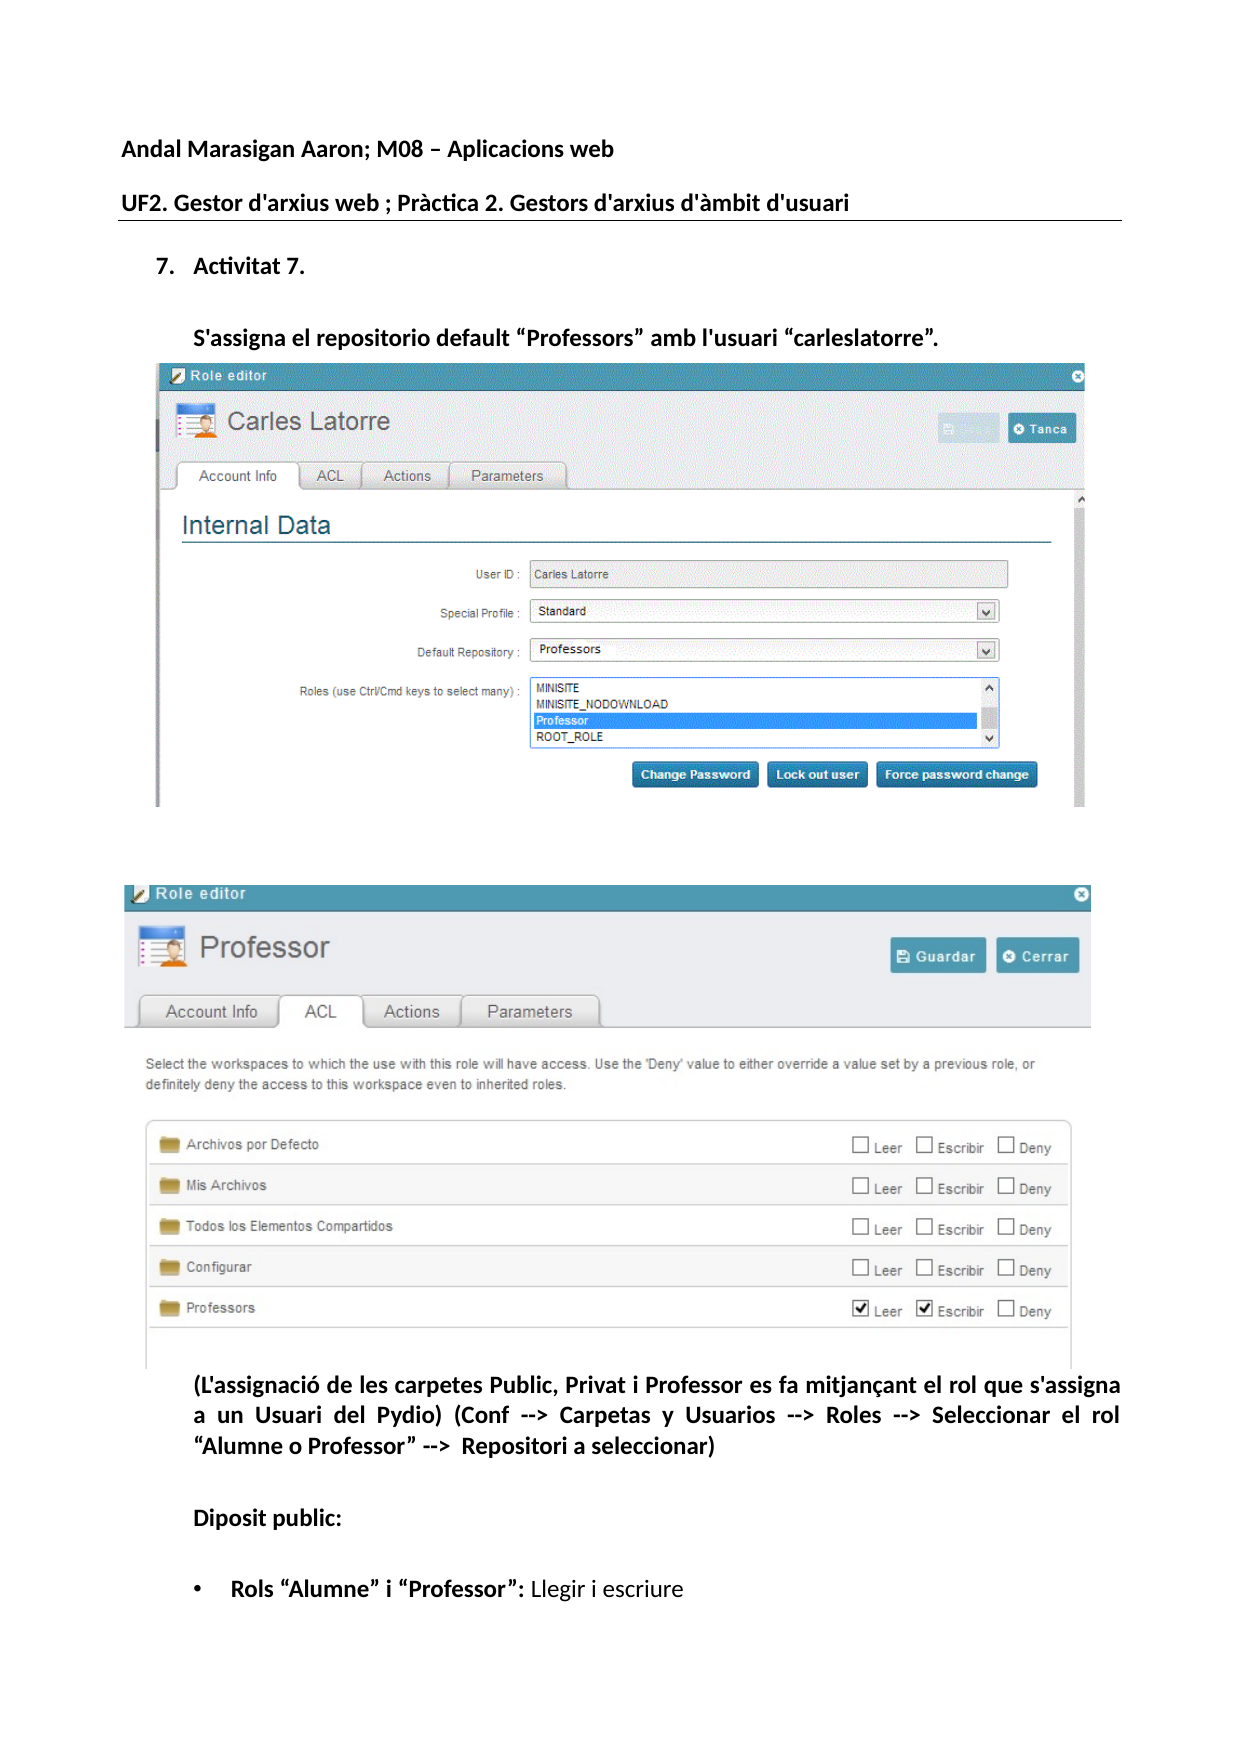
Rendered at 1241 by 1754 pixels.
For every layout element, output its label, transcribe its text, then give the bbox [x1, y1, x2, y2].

picture [155, 363, 1085, 807]
picture [124, 885, 1091, 1369]
list S'assigna el repositorio default “Professors” amb l'usuari “carleslatorre”. [156, 322, 1122, 352]
list (L'assignació de les carpetes Public, Privat i Professor es fa mitjançant el rol que s'assigna a un Usuari del Pydio) (Conf --> Carpetas y Usuarios --> Roles --> Seleccionar el rol “Alumne o Professor” --> Repositori a seleccionar) [156, 878, 1122, 1461]
list Diposit public: [156, 1502, 1122, 1532]
list Activitat 7. [156, 250, 1122, 280]
list Rols “Alumne” i “Professor”: Llegir i escriure [193, 1574, 1122, 1604]
